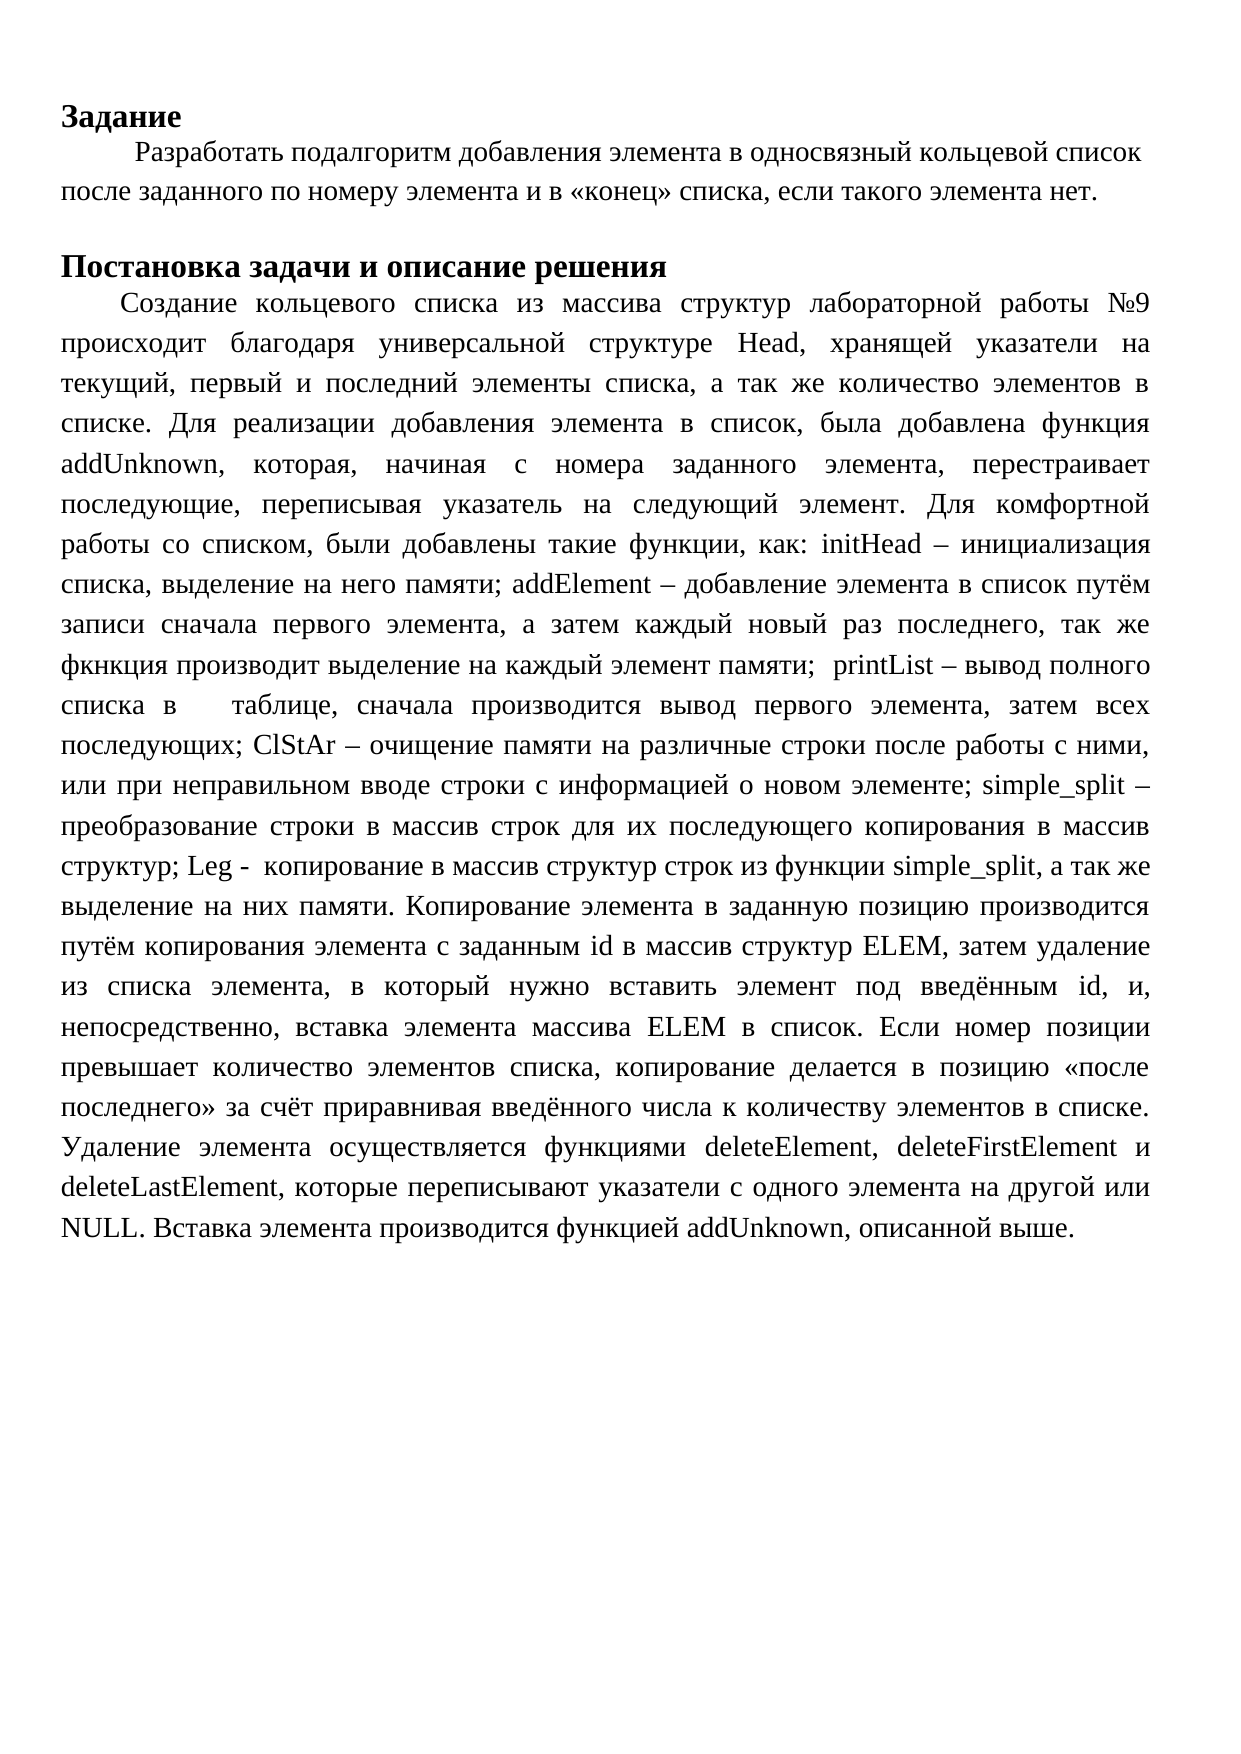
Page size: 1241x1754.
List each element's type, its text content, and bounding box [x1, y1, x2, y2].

text Разработать подалгоритм добавления элемента в односвязный кольцевой список после заданного по номеру элемента и в «конец» списка, если такого элемента нет. [61, 134, 1151, 206]
subtitle Постановка задачи и описание решения [61, 247, 1151, 285]
text Создание кольцевого списка из массива структур лабораторной работы №9 происходит благодаря универсальной структуре Head, хранящей указатели на текущий, первый и последний элементы списка, а так же количество элементов в списке. Для реализации добавления элемента в список, была добавлена функция addUnknown, которая, начиная с номера заданного элемента, перестраивает последующие, переписывая указатель на следующий элемент. Для комфортной работы со списком, были добавлены такие функции, как: initHead – инициализация списка, выделение на него памяти; addElement – добавление элемента в список путём записи сначала первого элемента, а затем каждый новый раз последнего, так же фкнкция производит выделение на каждый элемент памяти; printList – вывод полного списка в таблице, сначала производится вывод первого элемента, затем всех последующих; ClStAr – очищение памяти на различные строки после работы с ними, или при неправильном вводе строки с информацией о новом элементе; simple_split – преобразование строки в массив строк для их последующего копирования в массив структур; Leg - копирование в массив структур строк из функции simple_split, а так же выделение на них памяти. Копирование элемента в заданную позицию производится путём копирования элемента с заданным id в массив структур ELEM, затем удаление из списка элемента, в который нужно вставить элемент под введённым id, и, непосредственно, вставка элемента массива ELEM в список. Если номер позиции превышает количество элементов списка, копирование делается в позицию «после последнего» за счёт приравнивая введённого числа к количеству элементов в списке. Удаление элемента осуществляется функциями deleteElement, deleteFirstElement и deleteLastElement, которые переписывают указатели с одного элемента на другой или NULL. Вставка элемента производится функцией addUnknown, описанной выше. [61, 285, 1151, 1243]
subtitle Задание [61, 96, 1151, 134]
